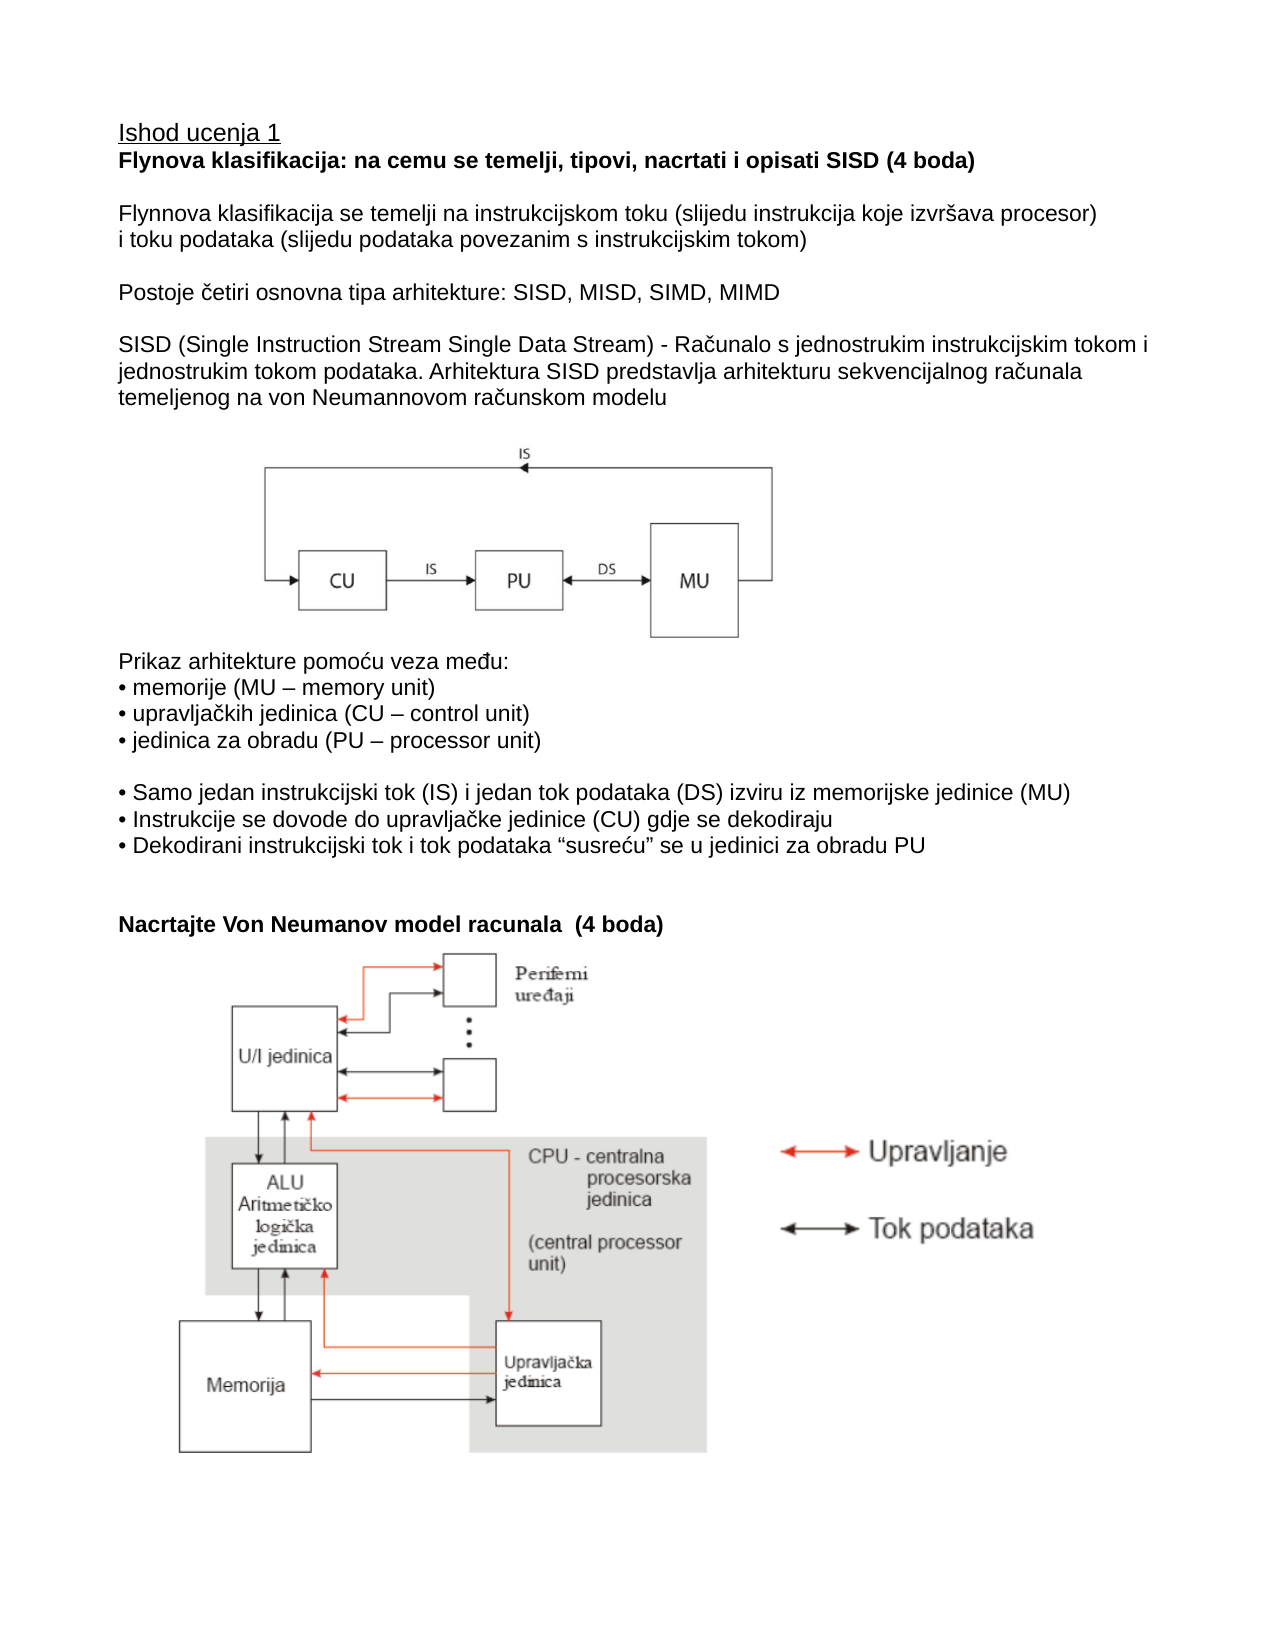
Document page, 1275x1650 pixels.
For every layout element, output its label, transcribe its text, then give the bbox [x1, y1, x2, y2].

text • memorije (MU – memory unit) [118, 674, 1157, 700]
picture [761, 1132, 1052, 1251]
picture [166, 950, 718, 1453]
picture [252, 432, 787, 647]
text • Dekodirani instrukcijski tok i tok podataka “susreću” se u jedinici za obradu PU [118, 832, 1157, 858]
text Postoje četiri osnovna tipa arhitekture: SISD, MISD, SIMD, MIMD [118, 252, 1157, 305]
text • jedinica za obradu (PU – processor unit) [118, 727, 1157, 753]
text SISD (Single Instruction Stream Single Data Stream) - Računalo s jednostrukim instrukcijskim tokom i [118, 331, 1157, 358]
text Nacrtajte Von Neumanov model racunala (4 boda) [118, 911, 1157, 937]
text • Instrukcije se dovode do upravljačke jedinice (CU) gdje se dekodiraju [118, 806, 1157, 832]
text • upravljačkih jedinica (CU – control unit) [118, 700, 1157, 727]
text i toku podataka (slijedu podataka povezanim s instrukcijskim tokom) [118, 226, 1157, 252]
text • Samo jedan instrukcijski tok (IS) i jedan tok podataka (DS) izviru iz memorijske jedinice (MU) [118, 779, 1157, 806]
text Prikaz arhitekture pomoću veza među: [118, 648, 1157, 674]
text jednostrukim tokom podataka. Arhitektura SISD predstavlja arhitekturu sekvencijalnog računala temeljenog na von Neumannovom računskom modelu [118, 358, 1157, 410]
text Flynnova klasifikacija se temelji na instrukcijskom toku (slijedu instrukcija koje izvršava procesor) [118, 199, 1157, 226]
text Ishod ucenja 1 Flynova klasifikacija: na cemu se temelji, tipovi, nacrtati i opisati SISD (4 boda) [118, 118, 1157, 173]
